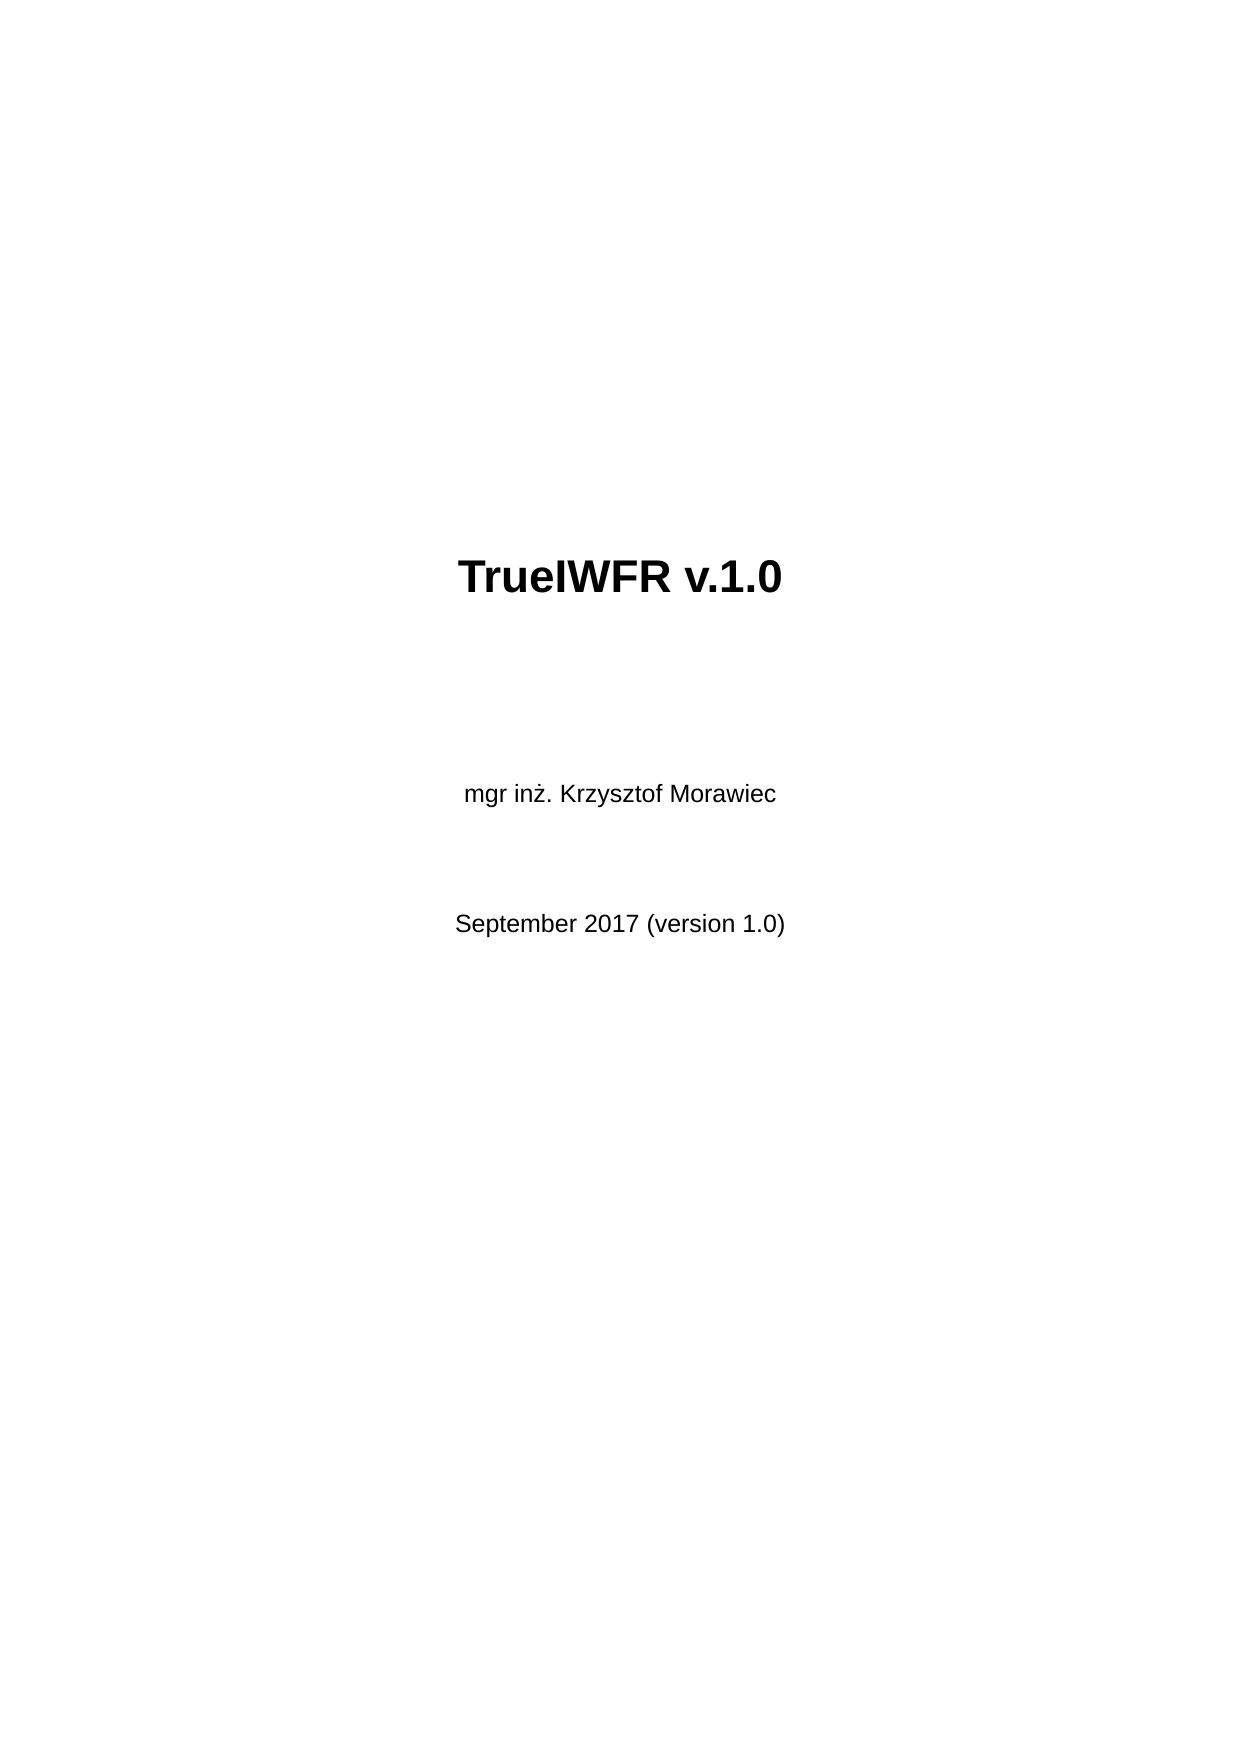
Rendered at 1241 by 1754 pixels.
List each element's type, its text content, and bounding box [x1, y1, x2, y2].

text mgr inż. Krzysztof Morawiec [118, 779, 1122, 808]
text September 2017 (version 1.0) [118, 909, 1122, 937]
text TrueIWFR v.1.0 [118, 549, 1122, 602]
